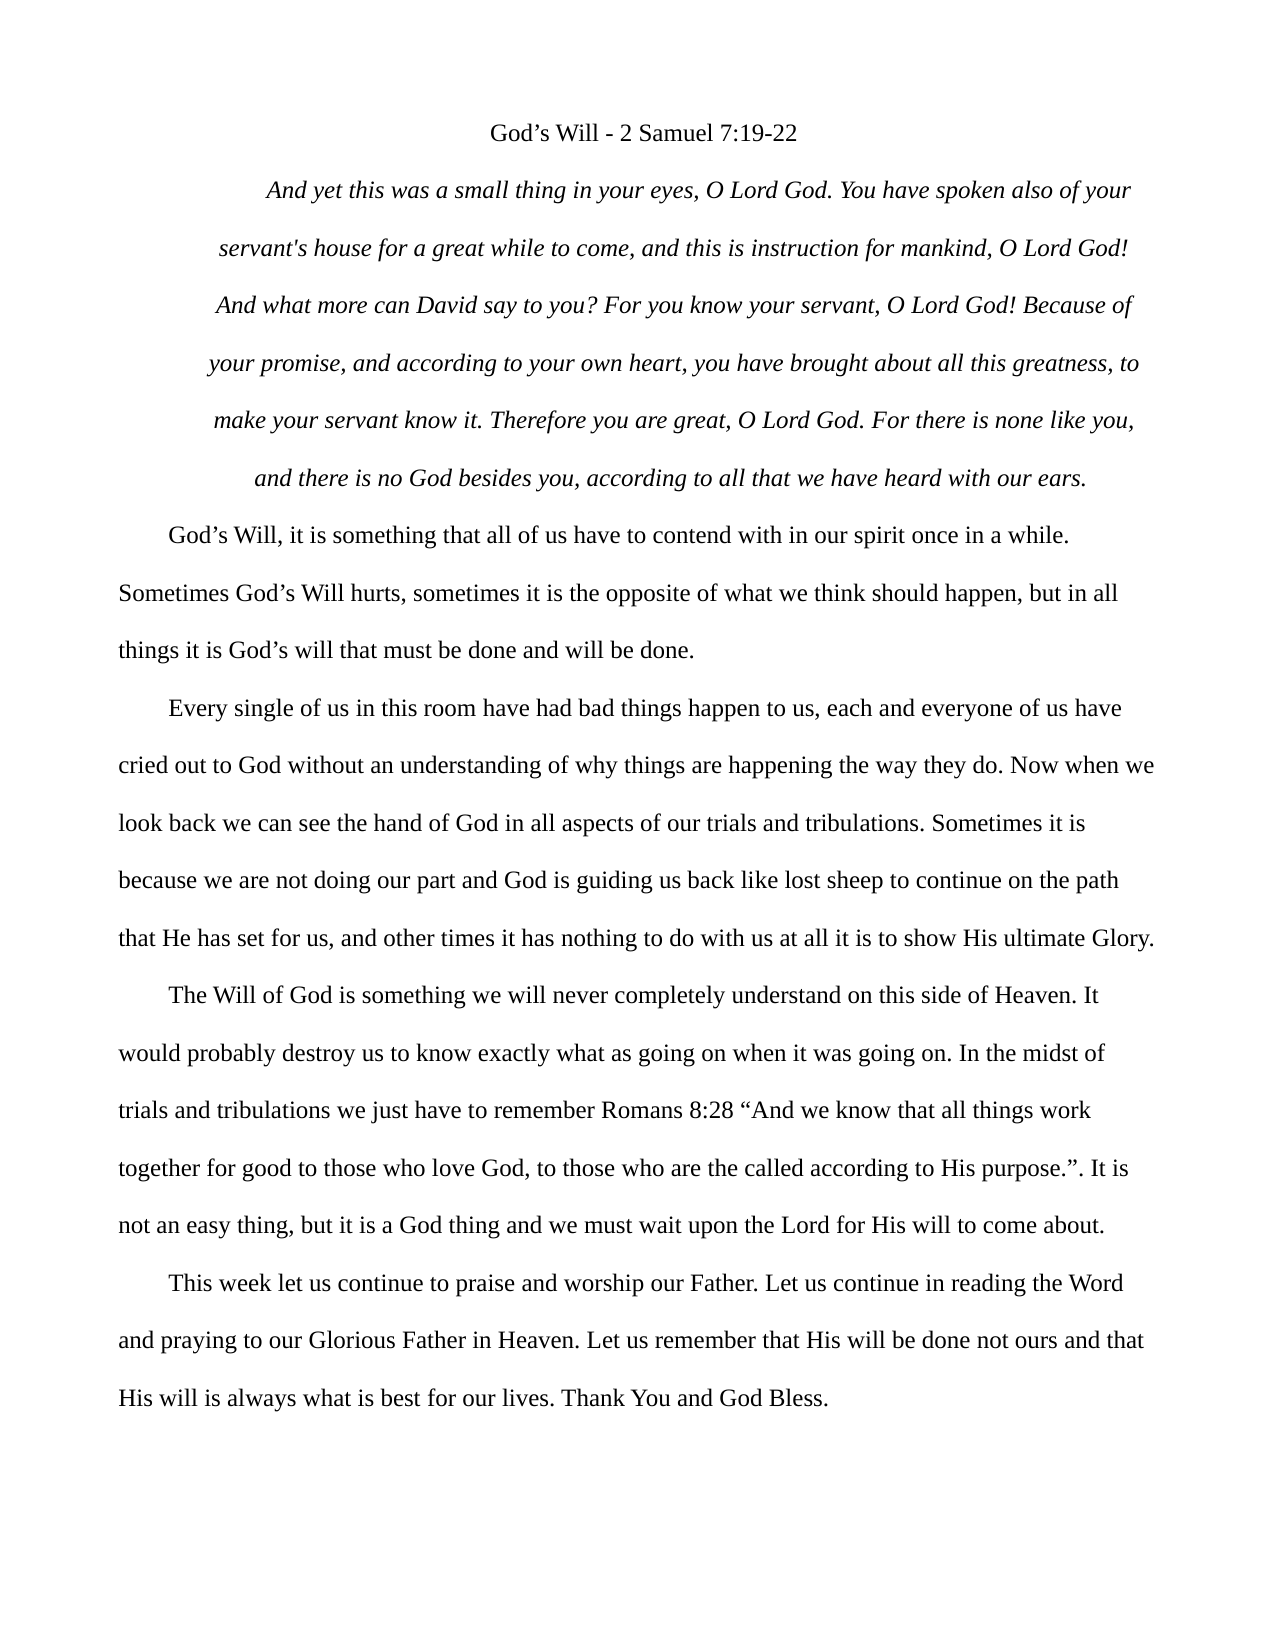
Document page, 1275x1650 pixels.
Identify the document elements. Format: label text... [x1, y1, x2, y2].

text This week let us continue to praise and worship our Father. Let us continue in reading the Word and praying to our Glorious Father in Heaven. Let us remember that His will be done not ours and that His will is always what is best for our lives. Thank You and God Bless. [118, 1268, 1157, 1412]
text Every single of us in this room have had bad things happen to us, each and everyone of us have cried out to God without an understanding of why things are happening the way they do. Now when we look back we can see the hand of God in all aspects of our trials and tribulations. Sometimes it is because we are not doing our part and God is guiding us back like lost sheep to continue on the path that He has set for us, and other times it has nothing to do with us at all it is to show His ultimate Glory. [118, 693, 1157, 952]
text The Will of God is something we will never completely understand on this side of Heaven. It would probably destroy us to know exactly what as going on when it was going on. In the midst of trials and tribulations we just have to remember Romans 8:28 “And we know that all things work together for good to those who love God, to those who are the called according to His purpose.”. It is not an easy thing, but it is a God thing and we must wait upon the Lord for His will to come about. [118, 981, 1157, 1239]
text God’s Will, it is something that all of us have to contend with in our spirit once in a while. Sometimes God’s Will hurts, sometimes it is the opposite of what we think should happen, but in all things it is God’s will that must be done and will be done. [118, 521, 1157, 664]
text And yet this was a small thing in your eyes, O Lord God. You have spoken also of your servant's house for a great while to come, and this is instruction for mankind, O Lord God! And what more can David say to you? For you know your servant, O Lord God! Because of your promise, and according to your own heart, you have brought about all this greatness, to make your servant know it. Therefore you are great, O Lord God. For there is none like you, and there is no God besides you, according to all that we have heard with our ears. [193, 176, 1157, 492]
text God’s Will - 2 Samuel 7:19-22 [118, 118, 1119, 147]
